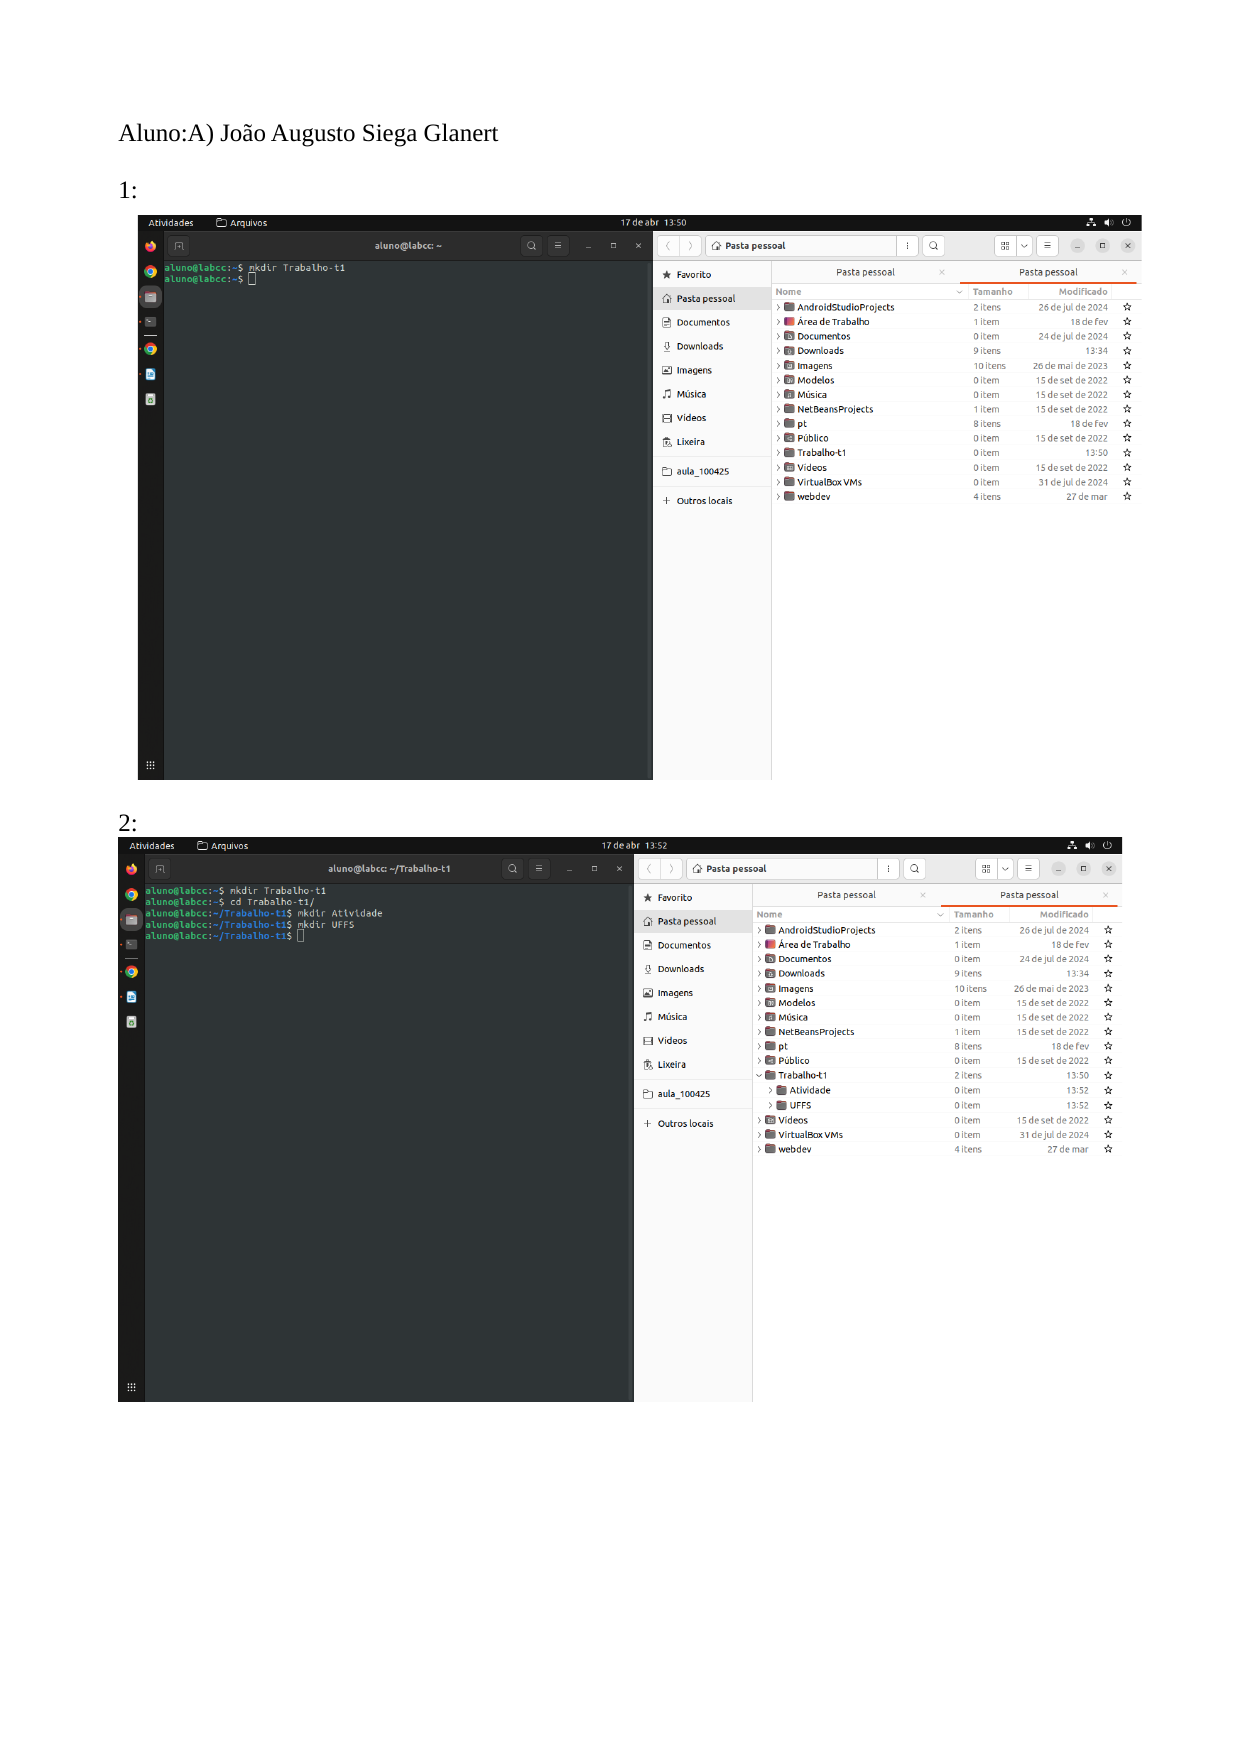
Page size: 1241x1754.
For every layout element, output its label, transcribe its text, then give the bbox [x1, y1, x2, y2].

text 1: [118, 176, 1122, 204]
picture [118, 837, 1123, 1402]
picture [137, 215, 1142, 780]
text 2: [118, 808, 1122, 837]
text Aluno:A) João Augusto Siega Glanert [118, 118, 1122, 147]
